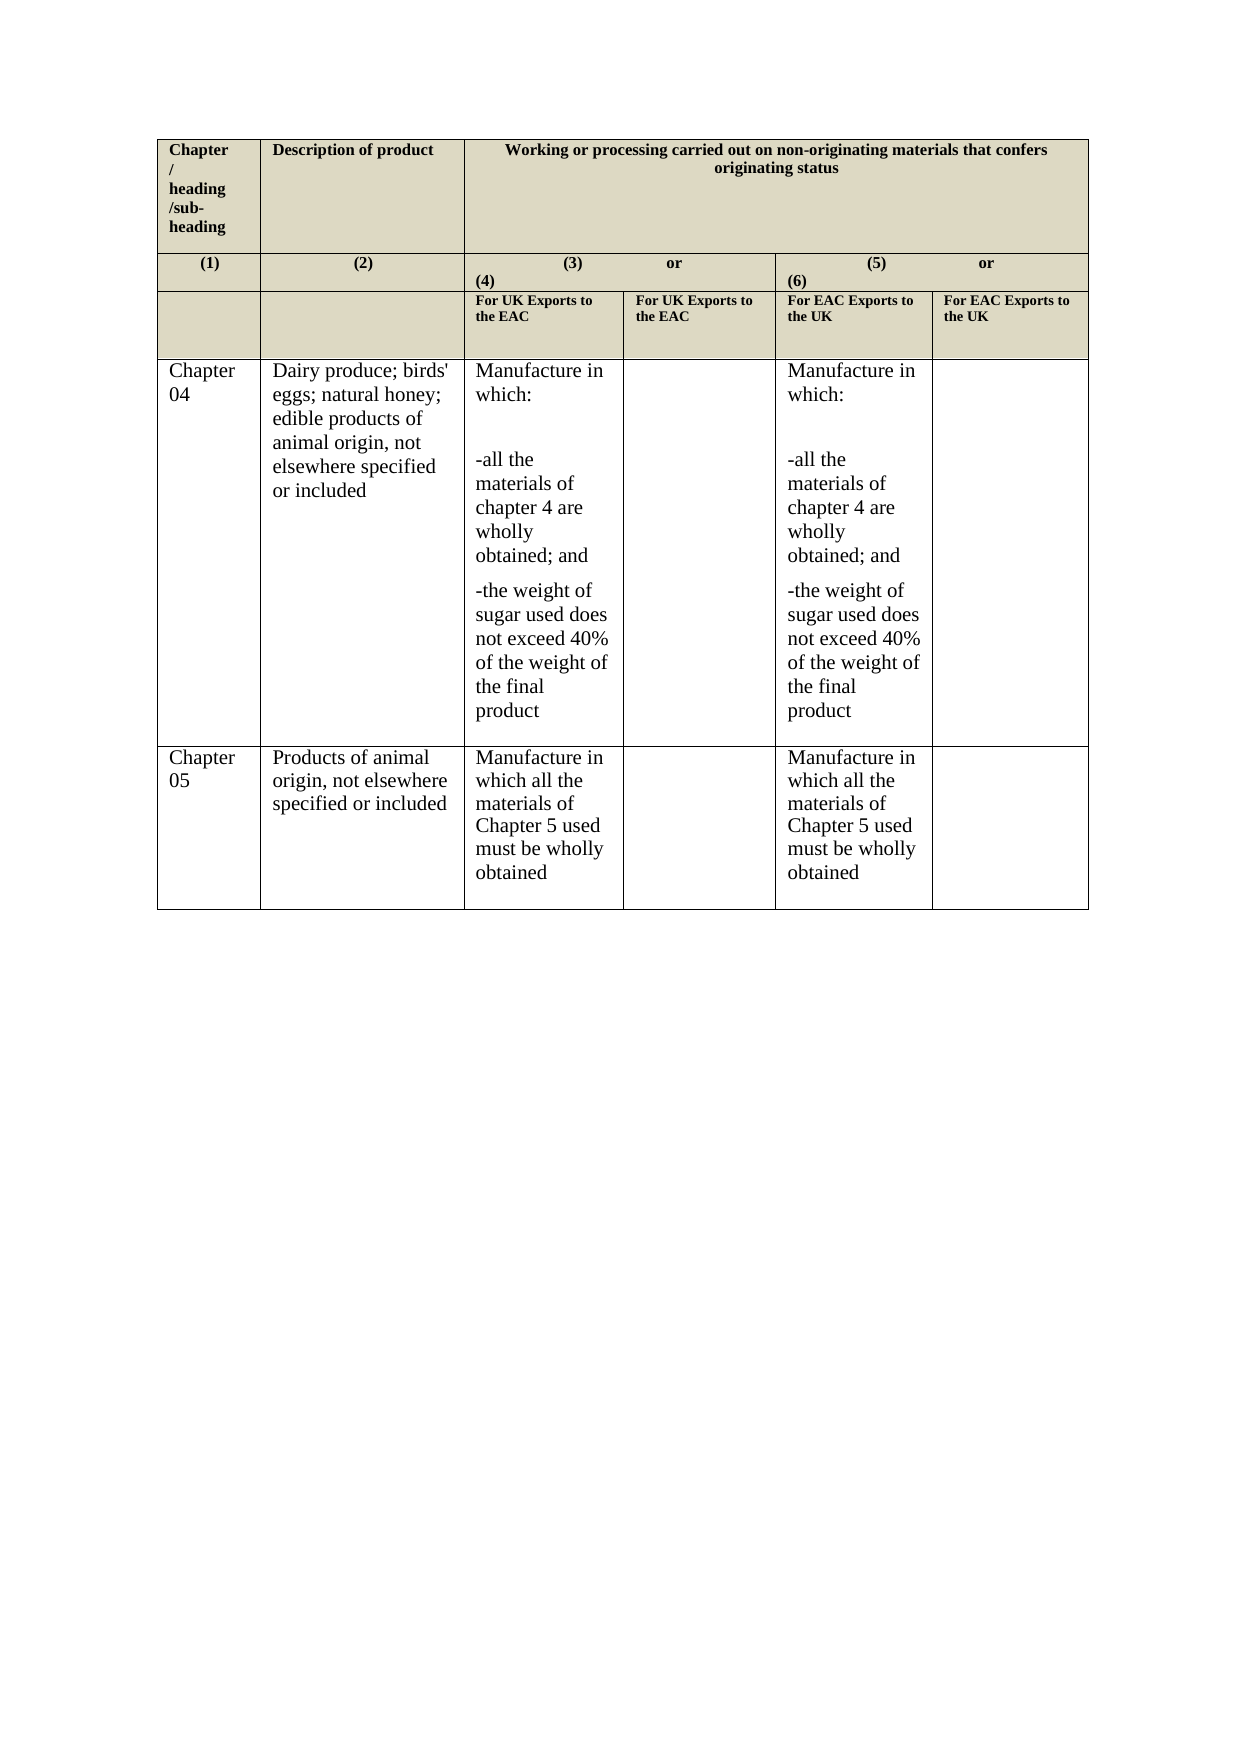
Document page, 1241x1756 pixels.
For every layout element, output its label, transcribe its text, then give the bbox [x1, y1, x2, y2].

table_cell [158, 838, 260, 861]
table_cell Chapter 04 [158, 360, 260, 567]
table_cell 05 [158, 769, 260, 792]
table_cell [933, 747, 1088, 908]
table_cell which all the [465, 769, 623, 792]
table_cell For UK Exports to the EAC [465, 292, 623, 358]
table_cell Chapter 5 used [776, 815, 932, 838]
table_cell (1) [158, 254, 260, 291]
table_cell materials of [776, 792, 932, 815]
table_cell (2) [261, 254, 464, 291]
table_cell Manufacture in [776, 747, 932, 769]
table_cell Chapter [158, 747, 260, 769]
table_cell [261, 292, 464, 358]
table_cell [261, 838, 464, 861]
table_cell For UK Exports to the EAC [624, 292, 775, 358]
table_cell Manufacture in which: -all the materials of chapter 4 are wholly obtained; and [465, 360, 623, 567]
table_cell materials of [465, 792, 623, 815]
table_cell which all the [776, 769, 932, 792]
table_cell (5) (6) [776, 254, 932, 291]
table_cell [933, 360, 1088, 746]
table_cell Manufacture in [465, 747, 623, 769]
table_cell or [932, 254, 1088, 291]
table_cell must be wholly [776, 838, 932, 861]
table_cell [624, 360, 775, 746]
table_header Chapter/heading/sub-heading [158, 140, 260, 253]
table_cell [624, 747, 775, 908]
table_cell or [624, 254, 775, 291]
table_cell For EAC Exports to the UK [776, 292, 932, 358]
table_cell -the weight of sugar used does not exceed 40% of the weight of the final product [465, 567, 623, 746]
table_cell Chapter 5 used [465, 815, 623, 838]
table_cell [158, 815, 260, 838]
table_cell obtained [776, 861, 932, 908]
table_cell [158, 567, 260, 746]
table_cell Products of animal [261, 747, 464, 769]
table_header Working or processing carried out on non-originating materials that confers originating status [465, 140, 1088, 253]
table_cell For EAC Exports to the UK [933, 292, 1088, 358]
table_cell must be wholly [465, 838, 623, 861]
table_cell Manufacture in which: -all the materials of chapter 4 are wholly obtained; and [776, 360, 932, 567]
table_cell [261, 567, 464, 746]
table_cell origin, not elsewhere [261, 769, 464, 792]
table_cell Dairy produce; birds' eggs; natural honey; edible products of animal origin, not elsewhere specified or included [261, 360, 464, 567]
table_cell obtained [465, 861, 623, 908]
table_header Description of product [261, 140, 464, 253]
table_cell [158, 792, 260, 815]
table_cell (3) (4) [465, 254, 624, 291]
table_cell -the weight of sugar used does not exceed 40% of the weight of the final product [776, 567, 932, 746]
table_cell [158, 861, 260, 908]
table_cell [261, 815, 464, 838]
table_cell specified or included [261, 792, 464, 815]
table_cell [261, 861, 464, 908]
table_cell [158, 292, 260, 358]
